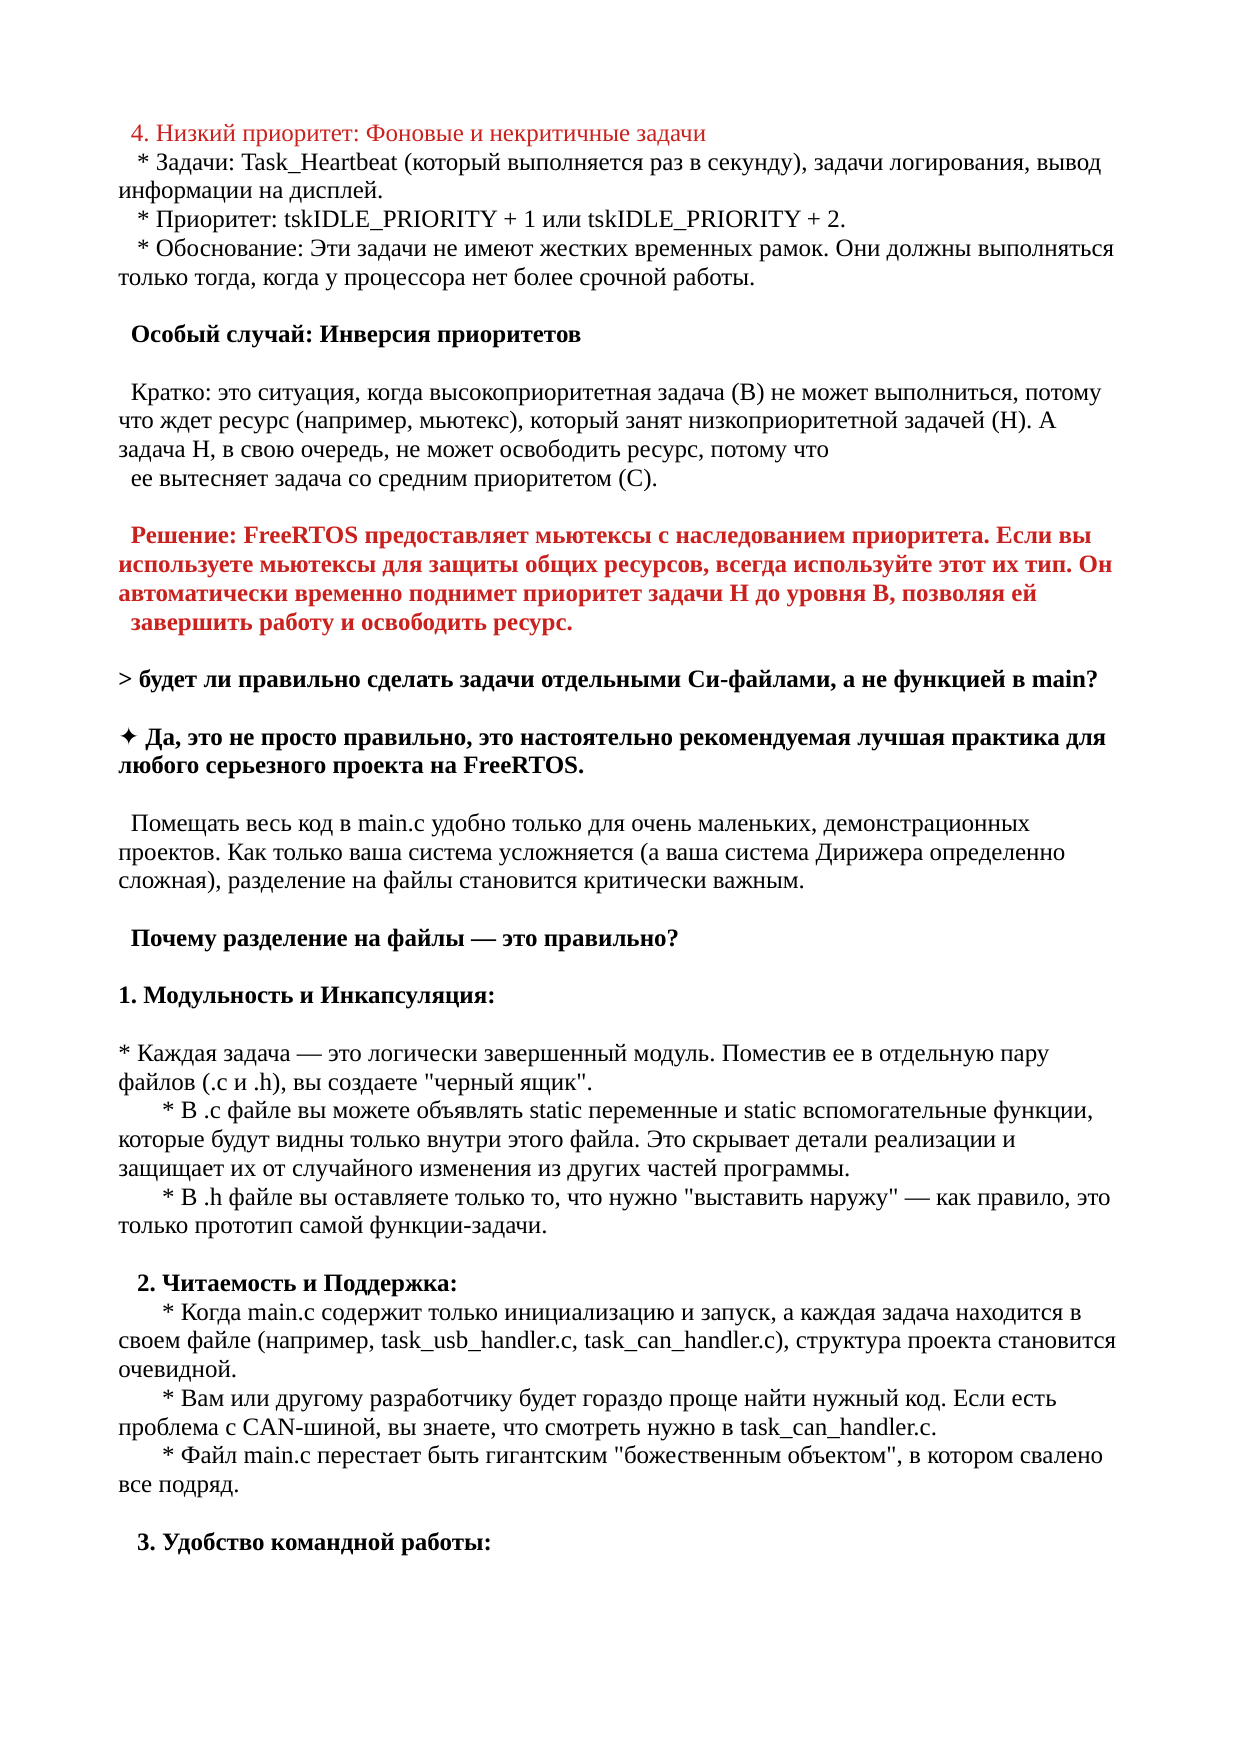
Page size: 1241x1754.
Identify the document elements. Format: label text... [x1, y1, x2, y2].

text > будет ли правильно сделать задачи отдельными Си-файлами, а не функцией в main? [118, 664, 1122, 693]
text * Приоритет: tskIDLE_PRIORITY + 1 или tskIDLE_PRIORITY + 2. [118, 204, 1122, 233]
text 2. Читаемость и Поддержка: [118, 1268, 1122, 1297]
text * Файл main.c перестает быть гигантским "божественным объектом", в котором свалено все подряд. [118, 1441, 1122, 1498]
text завершить работу и освободить ресурс. [118, 607, 1122, 636]
text * Вам или другому разработчику будет гораздо проще найти нужный код. Если есть проблема с CAN-шиной, вы знаете, что смотреть нужно в task_can_handler.c. [118, 1383, 1122, 1441]
text * Каждая задача — это логически завершенный модуль. Поместив ее в отдельную пару файлов (.c и .h), вы создаете "черный ящик". [118, 1038, 1122, 1096]
text Почему разделение на файлы — это правильно? [118, 923, 1122, 952]
text * Когда main.c содержит только инициализацию и запуск, а каждая задача находится в своем файле (например, task_usb_handler.c, task_can_handler.c), структура проекта становится очевидной. [118, 1297, 1122, 1383]
text * В .h файле вы оставляете только то, что нужно "выставить наружу" — как правило, это только прототип самой функции-задачи. [118, 1182, 1122, 1239]
text * Обоснование: Эти задачи не имеют жестких временных рамок. Они должны выполняться только тогда, когда у процессора нет более срочной работы. [118, 233, 1122, 291]
text * В .c файле вы можете объявлять static переменные и static вспомогательные функции, которые будут видны только внутри этого файла. Это скрывает детали реализации и защищает их от случайного изменения из других частей программы. [118, 1096, 1122, 1182]
text 1. Модульность и Инкапсуляция: [118, 981, 1122, 1009]
text * Задачи: Task_Heartbeat (который выполняется раз в секунду), задачи логирования, вывод информации на дисплей. [118, 147, 1122, 204]
text 3. Удобство командной работы: [118, 1527, 1122, 1556]
text Помещать весь код в main.c удобно только для очень маленьких, демонстрационных проектов. Как только ваша система усложняется (а ваша система Дирижера определенно сложная), разделение на файлы становится критически важным. [118, 808, 1122, 894]
text ✦ Да, это не просто правильно, это настоятельно рекомендуемая лучшая практика для любого серьезного проекта на FreeRTOS. [118, 722, 1122, 779]
text Решение: FreeRTOS предоставляет мьютексы с наследованием приоритета. Если вы используете мьютексы для защиты общих ресурсов, всегда используйте этот их тип. Он автоматически временно поднимет приоритет задачи Н до уровня В, позволяя ей [118, 521, 1122, 607]
text Кратко: это ситуация, когда высокоприоритетная задача (В) не может выполниться, потому что ждет ресурс (например, мьютекс), который занят низкоприоритетной задачей (Н). А задача Н, в свою очередь, не может освободить ресурс, потому что [118, 377, 1122, 463]
text ее вытесняет задача со средним приоритетом (С). [118, 463, 1122, 492]
text Особый случай: Инверсия приоритетов [118, 319, 1122, 348]
text 4. Низкий приоритет: Фоновые и некритичные задачи [118, 118, 1122, 147]
